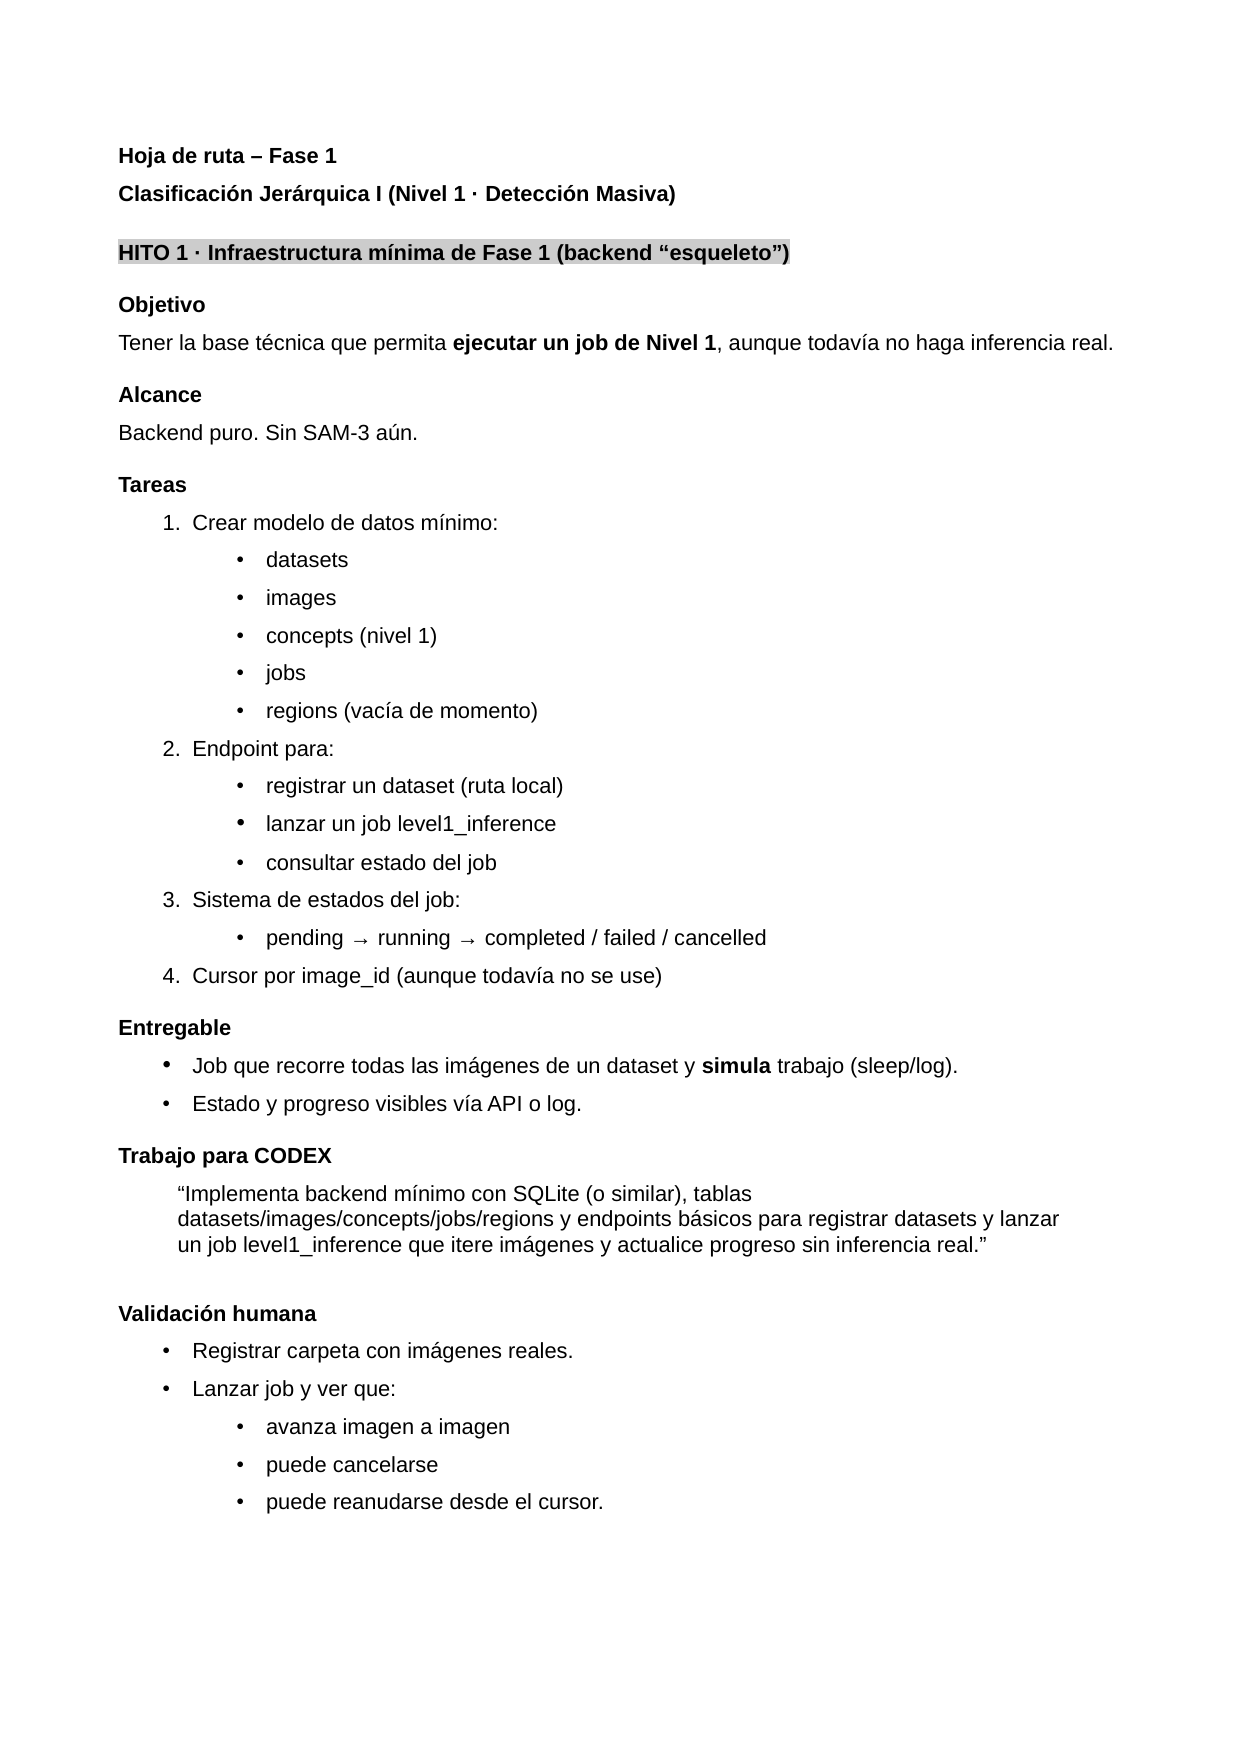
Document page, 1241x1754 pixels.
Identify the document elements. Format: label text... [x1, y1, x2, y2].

list Sistema de estados del job: [162, 887, 1122, 912]
list lanzar un job level1_inference [236, 811, 1122, 837]
list concepts (nivel 1) [236, 622, 1122, 648]
list consultar estado del job [236, 849, 1122, 875]
list Cursor por image_id (aunque todavía no se use) [162, 963, 1122, 988]
list registrar un dataset (ruta local) [236, 773, 1122, 798]
text Clasificación Jerárquica I (Nivel 1 · Detección Masiva) [118, 181, 1122, 206]
text Backend puro. Sin SAM-3 aún. [118, 419, 1122, 444]
text “Implementa backend mínimo con SQLite (o similar), tablas datasets/images/concepts/jobs/regions y endpoints básicos para registrar datasets y lanzar un job level1_inference que itere imágenes y actualice progreso sin inferencia real.” [177, 1181, 1063, 1257]
list jobs [236, 660, 1122, 685]
list Registrar carpeta con imágenes reales. [162, 1338, 1122, 1364]
subtitle Tareas [118, 472, 1122, 497]
list Estado y progreso visibles vía API o log. [162, 1091, 1122, 1116]
list images [236, 585, 1122, 610]
list avanza imagen a imagen [236, 1414, 1122, 1439]
list puede reanudarse desde el cursor. [236, 1489, 1122, 1514]
subtitle HITO 1 · Infraestructura mínima de Fase 1 (backend “esqueleto”) [118, 239, 1122, 264]
list puede cancelarse [236, 1452, 1122, 1477]
list datasets [236, 547, 1122, 572]
list Crear modelo de datos mínimo: [162, 509, 1122, 534]
text Tener la base técnica que permita ejecutar un job de Nivel 1, aunque todavía no haga inferencia real. [118, 329, 1122, 354]
list regions (vacía de momento) [236, 698, 1122, 723]
subtitle Hoja de ruta – Fase 1 [118, 143, 1122, 168]
subtitle Objetivo [118, 292, 1122, 317]
list pending → running → completed / failed / cancelled [236, 925, 1122, 950]
subtitle Alcance [118, 382, 1122, 407]
list Endpoint para: [162, 736, 1122, 761]
subtitle Validación humana [118, 1301, 1122, 1326]
list Job que recorre todas las imágenes de un dataset y simula trabajo (sleep/log). [162, 1053, 1122, 1078]
list Lanzar job y ver que: [162, 1376, 1122, 1401]
subtitle Trabajo para CODEX [118, 1143, 1122, 1168]
subtitle Entregable [118, 1015, 1122, 1040]
